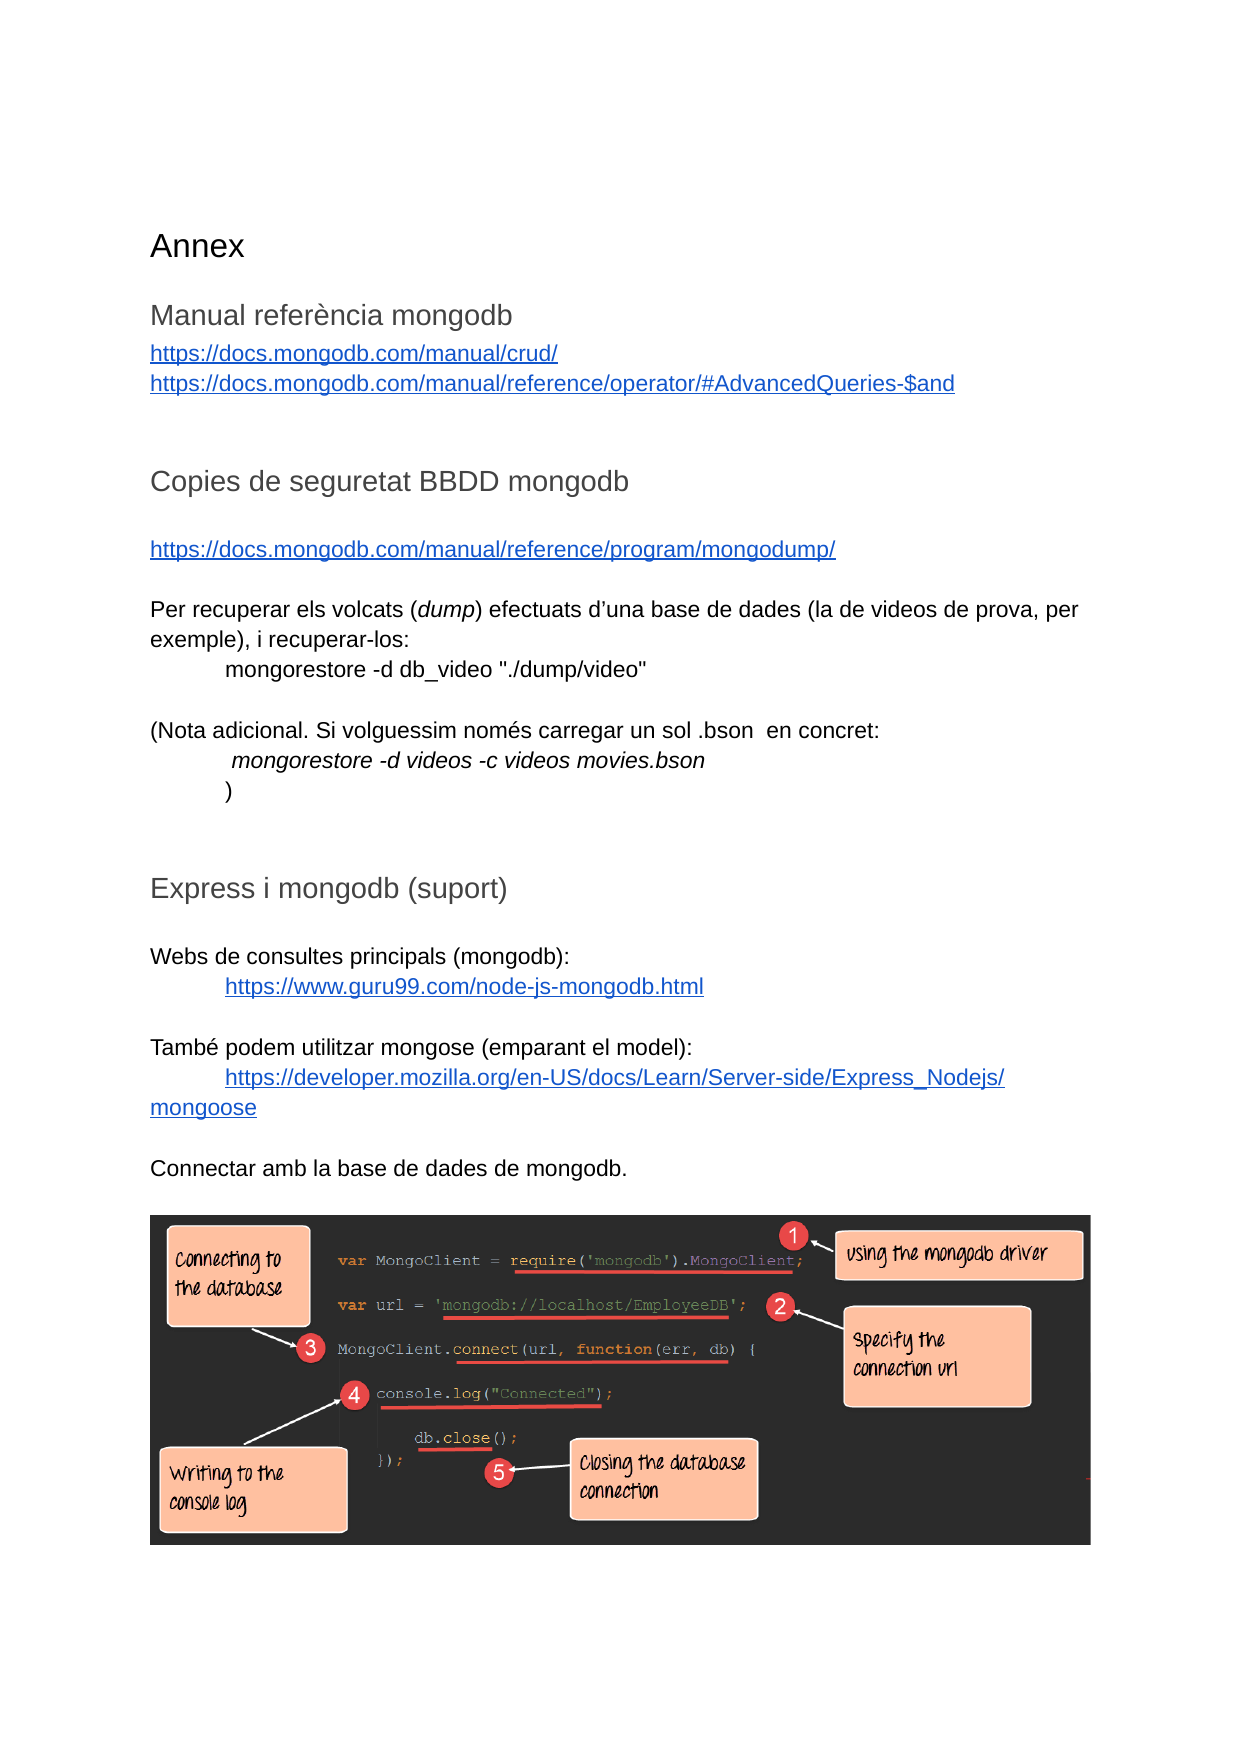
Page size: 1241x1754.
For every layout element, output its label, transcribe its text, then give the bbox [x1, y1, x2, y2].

text Webs de consultes principals (mongodb): [150, 943, 1090, 969]
subtitle Copies de seguretat BBDD mongodb [150, 463, 1090, 497]
text https://docs.mongodb.com/manual/reference/program/mongodump/ [150, 536, 1090, 562]
text Connectar amb la base de dades de mongodb. [150, 1154, 1090, 1181]
text https://developer.mozilla.org/en-US/docs/Learn/Server-side/Express_Nodejs/mongoose [150, 1064, 1090, 1121]
text mongorestore -d db_video "./dump/video" [150, 656, 1090, 683]
text https://www.guru99.com/node-js-mongodb.html [150, 973, 1090, 1000]
text (Nota adicional. Si volguessim només carregar un sol .bson en concret: [150, 717, 1090, 743]
subtitle Manual referència mongodb [150, 298, 1090, 331]
text ) [150, 777, 1090, 804]
text https://docs.mongodb.com/manual/crud/ [150, 339, 1090, 366]
text mongorestore -d videos -c videos movies.bson [150, 747, 1090, 773]
text Per recuperar els volcats (dump) efectuats d’una base de dades (la de videos de prova, per exemple), i recuperar-los: [150, 596, 1090, 653]
picture [150, 1215, 1091, 1545]
text També podem utilitzar mongose (emparant el model): [150, 1034, 1090, 1060]
text https://docs.mongodb.com/manual/reference/operator/#AdvancedQueries-$and [150, 370, 1090, 396]
subtitle Annex [150, 226, 1090, 264]
subtitle Express i mongodb (suport) [150, 871, 1090, 904]
